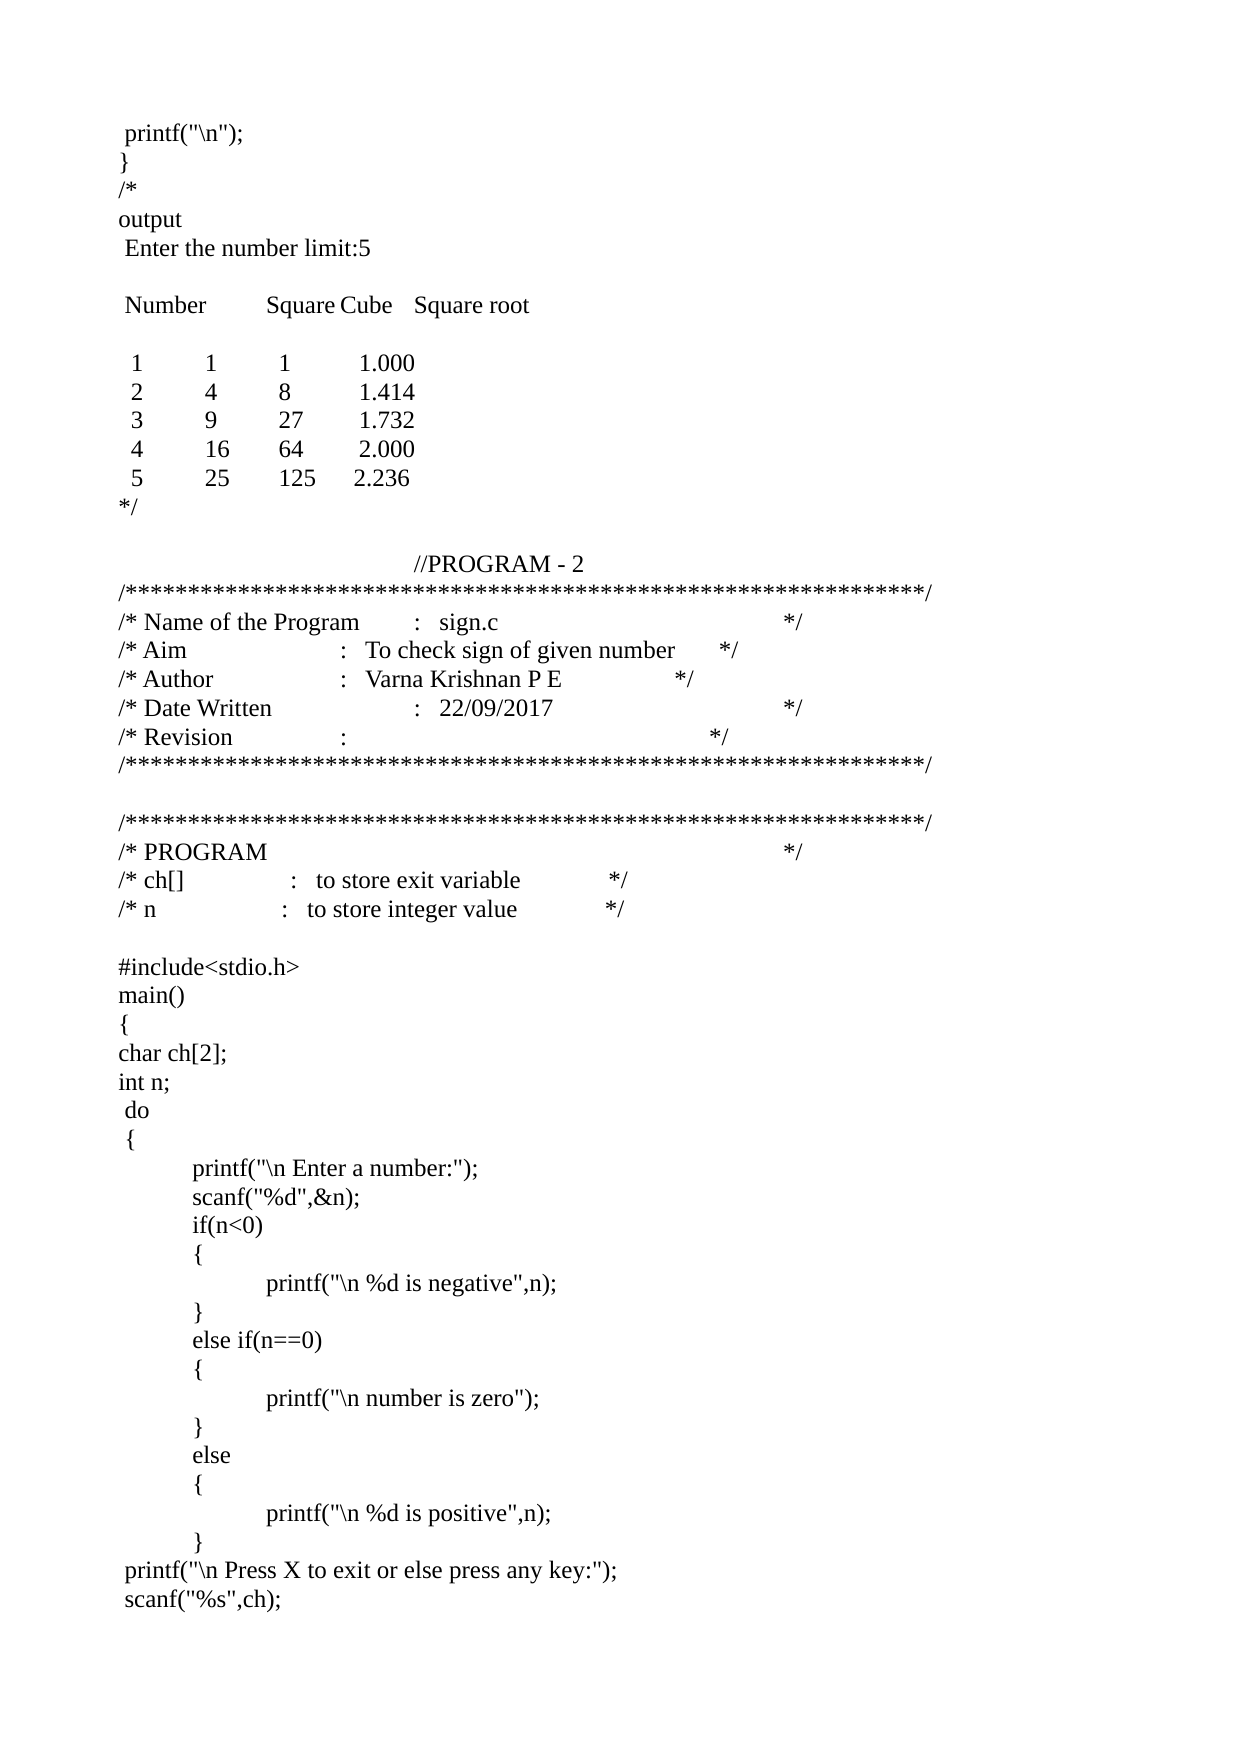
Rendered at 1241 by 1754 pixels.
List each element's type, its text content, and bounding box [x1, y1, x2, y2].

text /* Date Written : 22/09/2017 */ [118, 693, 1122, 722]
text { [118, 1239, 1122, 1268]
text /* PROGRAM */ [118, 837, 1122, 866]
text { [118, 1124, 1122, 1153]
text else if(n==0) [118, 1326, 1122, 1354]
text 4 16 64 2.000 [118, 434, 1122, 463]
text //PROGRAM - 2 [118, 549, 1122, 578]
text } [118, 147, 1122, 176]
text /* ch[] : to store exit variable */ [118, 866, 1122, 894]
text /****************************************************************/ [118, 578, 1122, 607]
text output [118, 204, 1122, 233]
text if(n<0) [118, 1211, 1122, 1239]
text main() [118, 981, 1122, 1009]
text } [118, 1527, 1122, 1556]
text printf("\n %d is negative",n); [118, 1268, 1122, 1297]
text /* [118, 176, 1122, 204]
text printf("\n Enter a number:"); [118, 1153, 1122, 1182]
text } [118, 1297, 1122, 1326]
text char ch[2]; [118, 1038, 1122, 1067]
text #include<stdio.h> [118, 952, 1122, 981]
text /****************************************************************/ [118, 808, 1122, 837]
text { [118, 1354, 1122, 1383]
text { [118, 1009, 1122, 1038]
text /* Author : Varna Krishnan P E */ [118, 664, 1122, 693]
text 1 1 1 1.000 [118, 348, 1122, 377]
text } [118, 1412, 1122, 1441]
text printf("\n %d is positive",n); [118, 1498, 1122, 1527]
text 3 9 27 1.732 [118, 406, 1122, 434]
text { [118, 1469, 1122, 1498]
text Number Square Cube Square root [118, 291, 1122, 319]
text scanf("%s",ch); [118, 1584, 1122, 1613]
text /* Name of the Program : sign.c */ [118, 607, 1122, 636]
text printf("\n number is zero"); [118, 1383, 1122, 1412]
text scanf("%d",&n); [118, 1182, 1122, 1211]
text /****************************************************************/ [118, 751, 1122, 779]
text int n; [118, 1067, 1122, 1096]
text /* Revision : */ [118, 722, 1122, 751]
text printf("\n Press X to exit or else press any key:"); [118, 1556, 1122, 1584]
text */ [118, 492, 1122, 521]
text 5 25 125 2.236 [118, 463, 1122, 492]
text /* n : to store integer value */ [118, 894, 1122, 923]
text Enter the number limit:5 [118, 233, 1122, 262]
text do [118, 1096, 1122, 1124]
text printf("\n"); [118, 118, 1122, 147]
text 2 4 8 1.414 [118, 377, 1122, 406]
text /* Aim : To check sign of given number */ [118, 636, 1122, 664]
text else [118, 1441, 1122, 1469]
